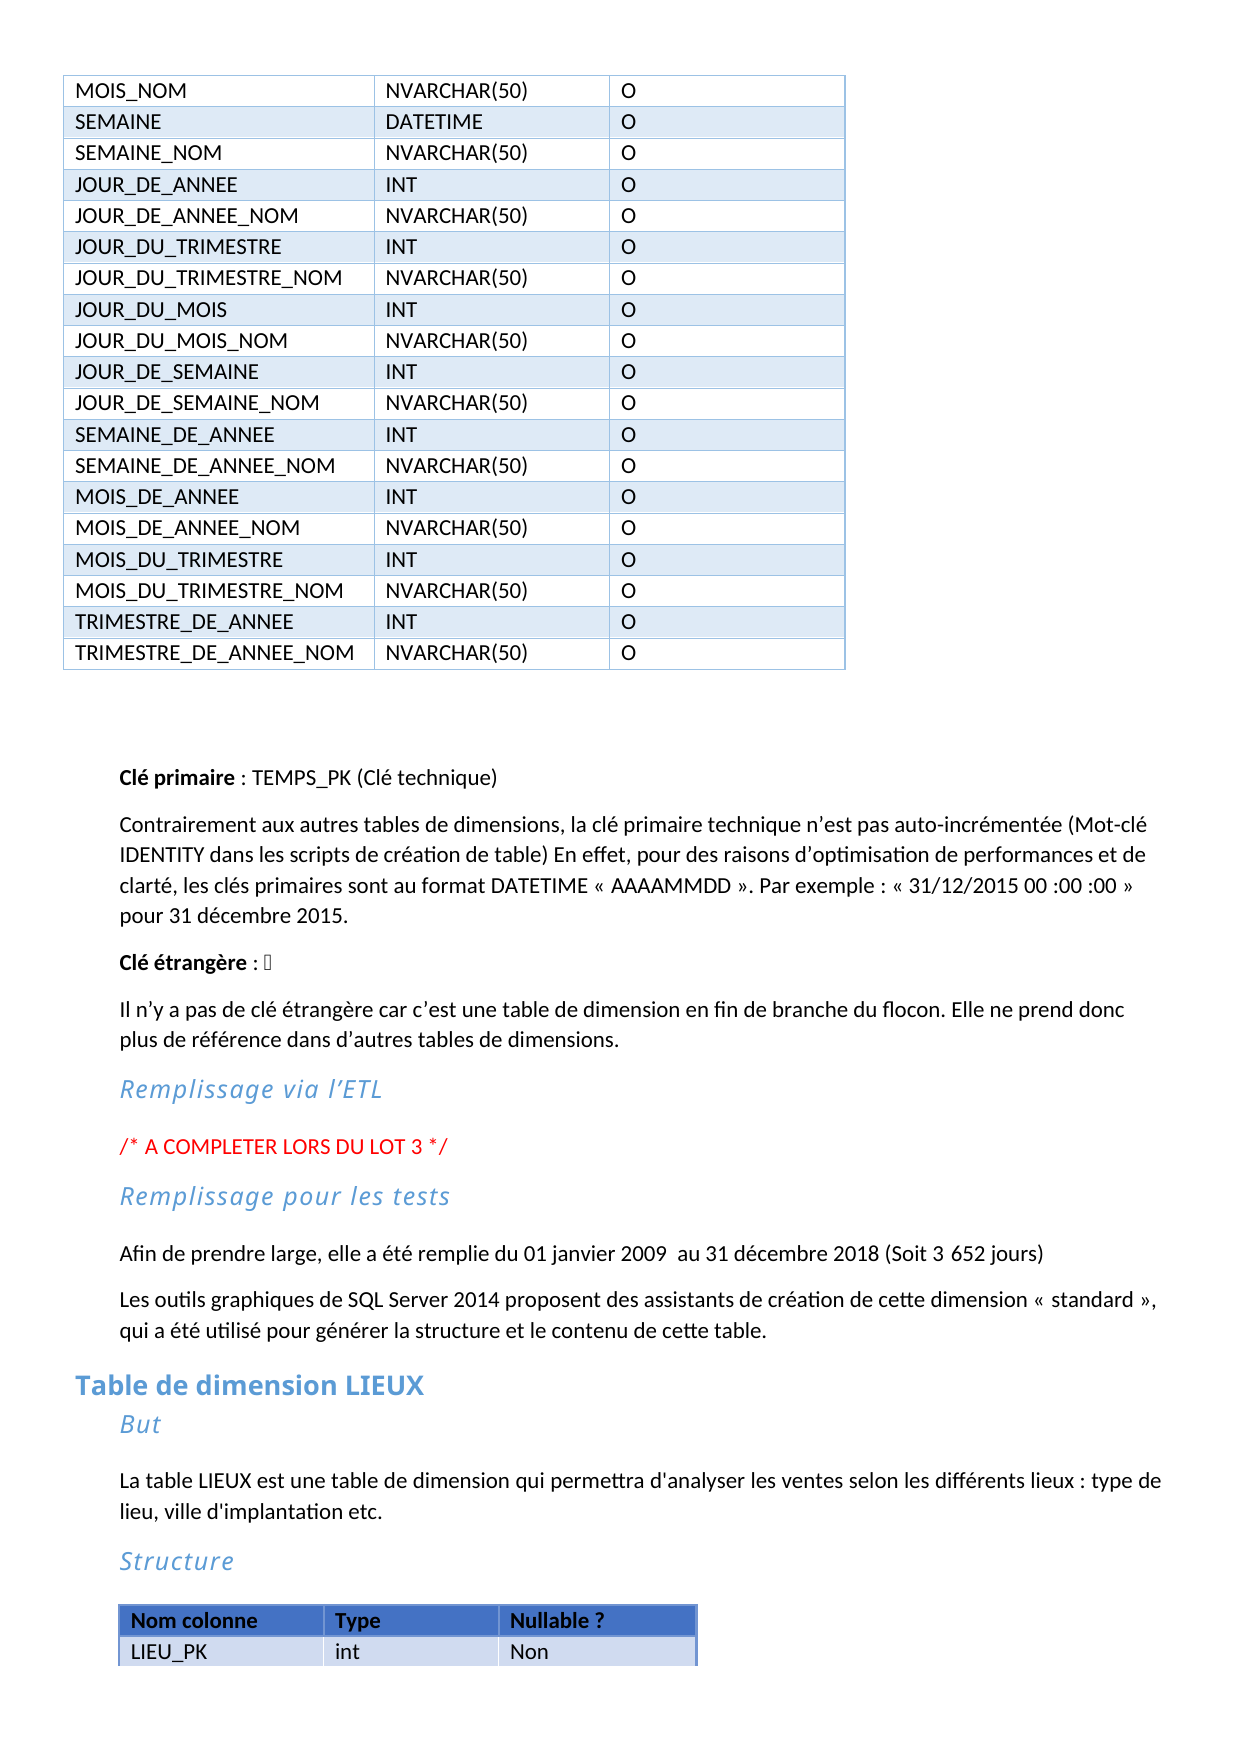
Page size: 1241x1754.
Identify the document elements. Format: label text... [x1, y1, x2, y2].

table_cell O [610, 201, 844, 231]
table_cell MOIS_DE_ANNEE_NOM [64, 514, 374, 544]
table_cell O [610, 576, 844, 606]
table_cell O [610, 451, 844, 481]
table_cell int [324, 1637, 498, 1666]
table_header Nom colonne [120, 1606, 323, 1635]
table_cell INT [375, 482, 609, 512]
table_cell LIEU_PK [120, 1637, 323, 1666]
subtitle But [119, 1407, 1165, 1441]
table_cell O [610, 295, 844, 325]
text /* A COMPLETER LORS DU LOT 3 */ [119, 1132, 1165, 1160]
table_cell O [610, 482, 844, 512]
text Les outils graphiques de SQL Server 2014 proposent des assistants de création de cette dimension « standard », qui a été utilisé pour générer la structure et le contenu de cette table. [119, 1286, 1165, 1344]
table_cell MOIS_DU_TRIMESTRE [64, 545, 374, 575]
table_cell O [610, 232, 844, 262]
table_cell O [610, 545, 844, 575]
subtitle Structure [119, 1544, 1165, 1578]
table_cell O [610, 607, 844, 637]
table_cell NVARCHAR(50) [375, 201, 609, 231]
table_cell O [610, 420, 844, 450]
text Afin de prendre large, elle a été remplie du 01 janvier 2009 au 31 décembre 2018 (Soit 3 652 jours) [119, 1239, 1165, 1267]
table_cell INT [375, 607, 609, 637]
subtitle Table de dimension LIEUX [75, 1367, 1165, 1404]
subtitle Remplissage pour les tests [119, 1179, 1165, 1213]
table_header Type [325, 1606, 498, 1635]
table_cell TRIMESTRE_DE_ANNEE_NOM [64, 639, 374, 669]
table_cell INT [375, 295, 609, 325]
table_cell O [610, 326, 844, 356]
table_cell INT [375, 420, 609, 450]
table_cell JOUR_DU_MOIS [64, 295, 374, 325]
text La table LIEUX est une table de dimension qui permettra d'analyser les ventes selon les différents lieux : type de lieu, ville d'implantation etc. [119, 1467, 1165, 1525]
table_cell O [610, 170, 844, 200]
table_cell JOUR_DE_SEMAINE_NOM [64, 389, 374, 419]
table_cell NVARCHAR(50) [375, 264, 609, 294]
table_cell INT [375, 232, 609, 262]
text Clé primaire : TEMPS_PK (Clé technique) [119, 763, 1165, 792]
table_cell Non [499, 1637, 695, 1666]
text Il n’y a pas de clé étrangère car c’est une table de dimension en fin de branche du flocon. Elle ne prend donc plus de référence dans d’autres tables de dimensions. [119, 995, 1165, 1053]
table_cell JOUR_DE_ANNEE_NOM [64, 201, 374, 231]
table_cell MOIS_DE_ANNEE [64, 482, 374, 512]
table_cell O [610, 139, 844, 169]
table_cell JOUR_DE_SEMAINE [64, 357, 374, 387]
table_cell JOUR_DE_ANNEE [64, 170, 374, 200]
table_cell O [610, 107, 844, 137]
table_cell O [610, 514, 844, 544]
table_cell O [610, 264, 844, 294]
table_cell NVARCHAR(50) [375, 576, 609, 606]
subtitle Remplissage via l’ETL [119, 1072, 1165, 1106]
table_cell JOUR_DU_TRIMESTRE_NOM [64, 264, 374, 294]
table_cell NVARCHAR(50) [375, 639, 609, 669]
table_cell TRIMESTRE_DE_ANNEE [64, 607, 374, 637]
table_cell NVARCHAR(50) [375, 76, 609, 106]
text Contrairement aux autres tables de dimensions, la clé primaire technique n’est pas auto-incrémentée (Mot-clé IDENTITY dans les scripts de création de table) En effet, pour des raisons d’optimisation de performances et de clarté, les clés primaires sont au format DATETIME « AAAAMMDD ». Par exemple : « 31/12/2015 00 :00 :00 » pour 31 décembre 2015. [119, 810, 1165, 929]
table_cell NVARCHAR(50) [375, 326, 609, 356]
table_cell SEMAINE [64, 107, 374, 137]
table_cell SEMAINE_DE_ANNEE_NOM [64, 451, 374, 481]
table_cell SEMAINE_NOM [64, 139, 374, 169]
table_cell O [610, 639, 844, 669]
table_cell INT [375, 170, 609, 200]
table_cell MOIS_DU_TRIMESTRE_NOM [64, 576, 374, 606]
table_cell INT [375, 357, 609, 387]
table_cell MOIS_NOM [64, 76, 374, 106]
table_cell JOUR_DU_TRIMESTRE [64, 232, 374, 262]
table_cell NVARCHAR(50) [375, 139, 609, 169]
table_cell SEMAINE_DE_ANNEE [64, 420, 374, 450]
table_cell INT [375, 545, 609, 575]
table_cell JOUR_DU_MOIS_NOM [64, 326, 374, 356]
table_cell O [610, 389, 844, 419]
table_cell O [610, 76, 844, 106]
table_cell DATETIME [375, 107, 609, 137]
text Clé étrangère :  [119, 948, 1165, 976]
table_header Nullable ? [500, 1606, 695, 1635]
table_cell O [611, 358, 843, 387]
table_cell NVARCHAR(50) [375, 514, 609, 544]
table_cell NVARCHAR(50) [375, 389, 609, 419]
table_cell NVARCHAR(50) [375, 451, 609, 481]
